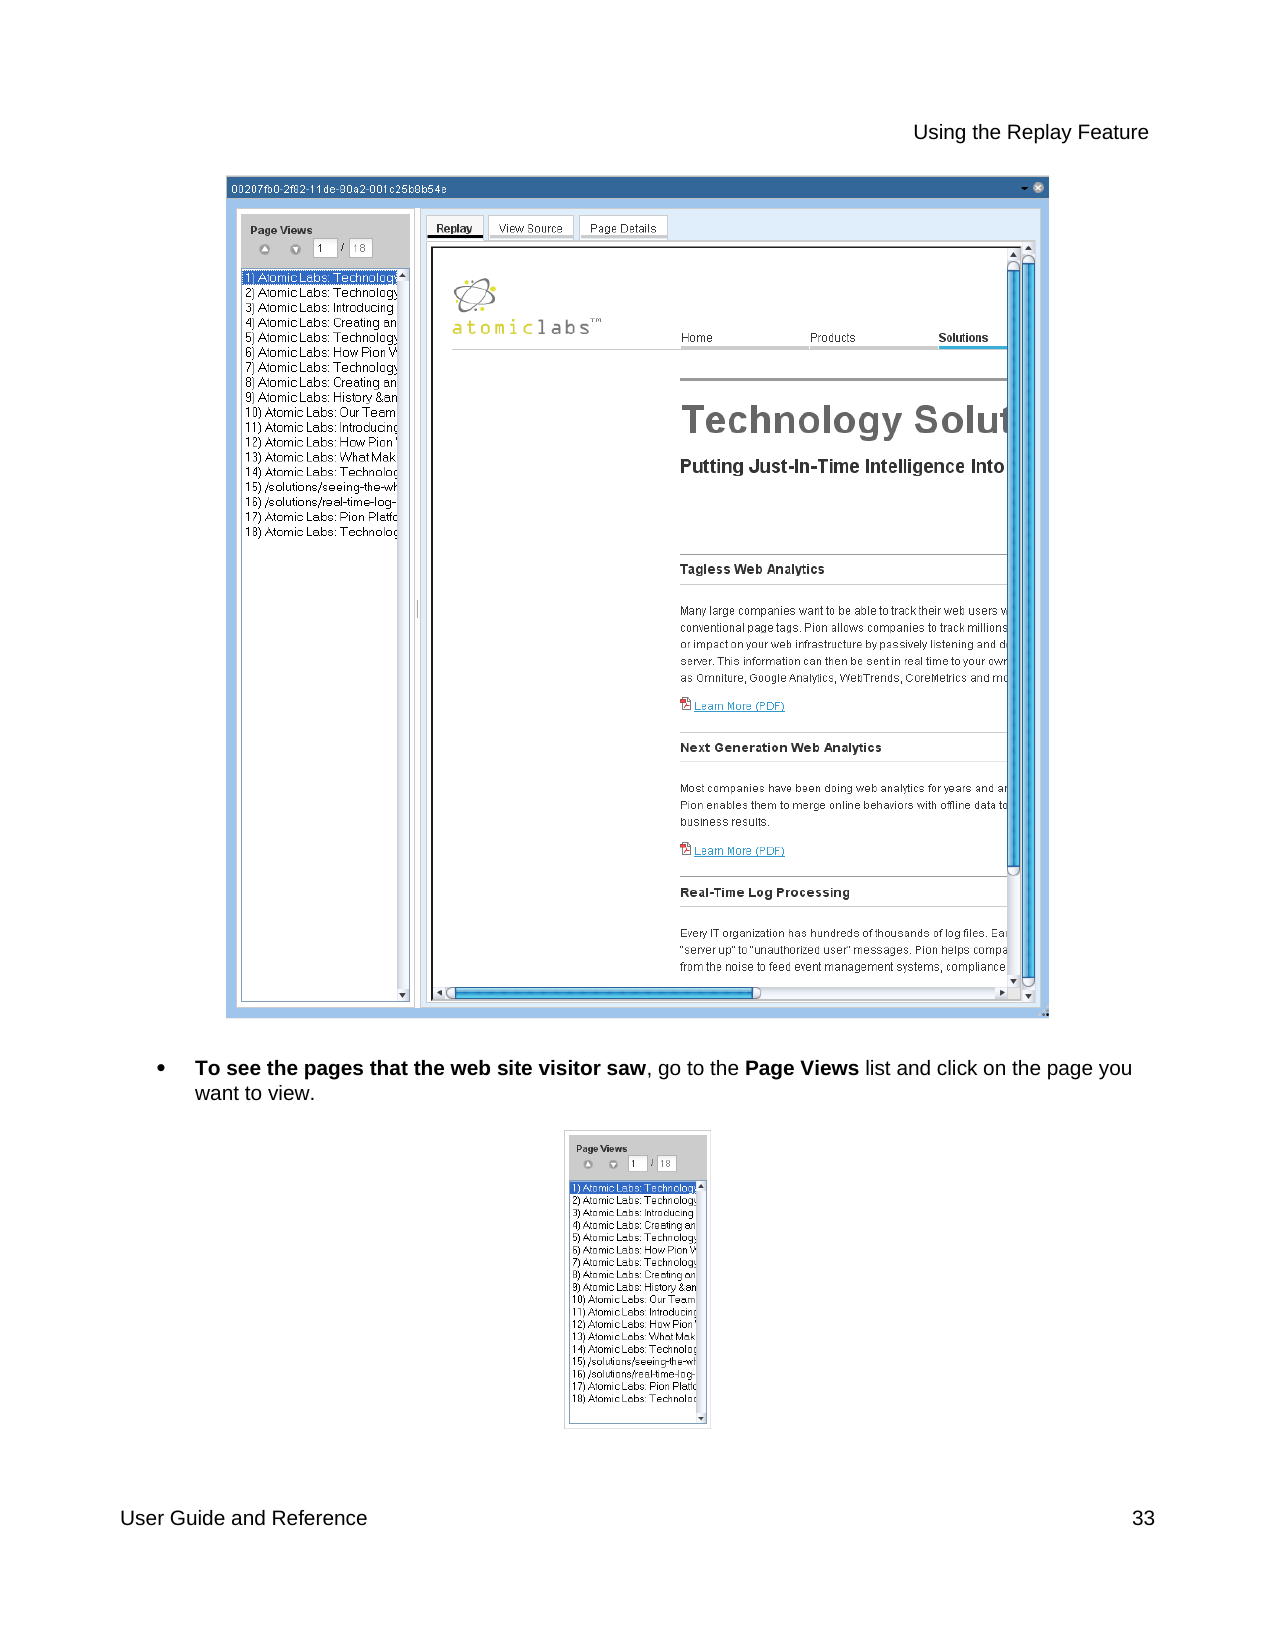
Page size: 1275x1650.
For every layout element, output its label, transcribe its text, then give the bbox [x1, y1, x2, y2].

list To see the pages that the web site visitor saw, go to the Page Views list and click on the page you want to view. [157, 1056, 1155, 1104]
picture [564, 1130, 711, 1429]
picture [226, 175, 1049, 1019]
